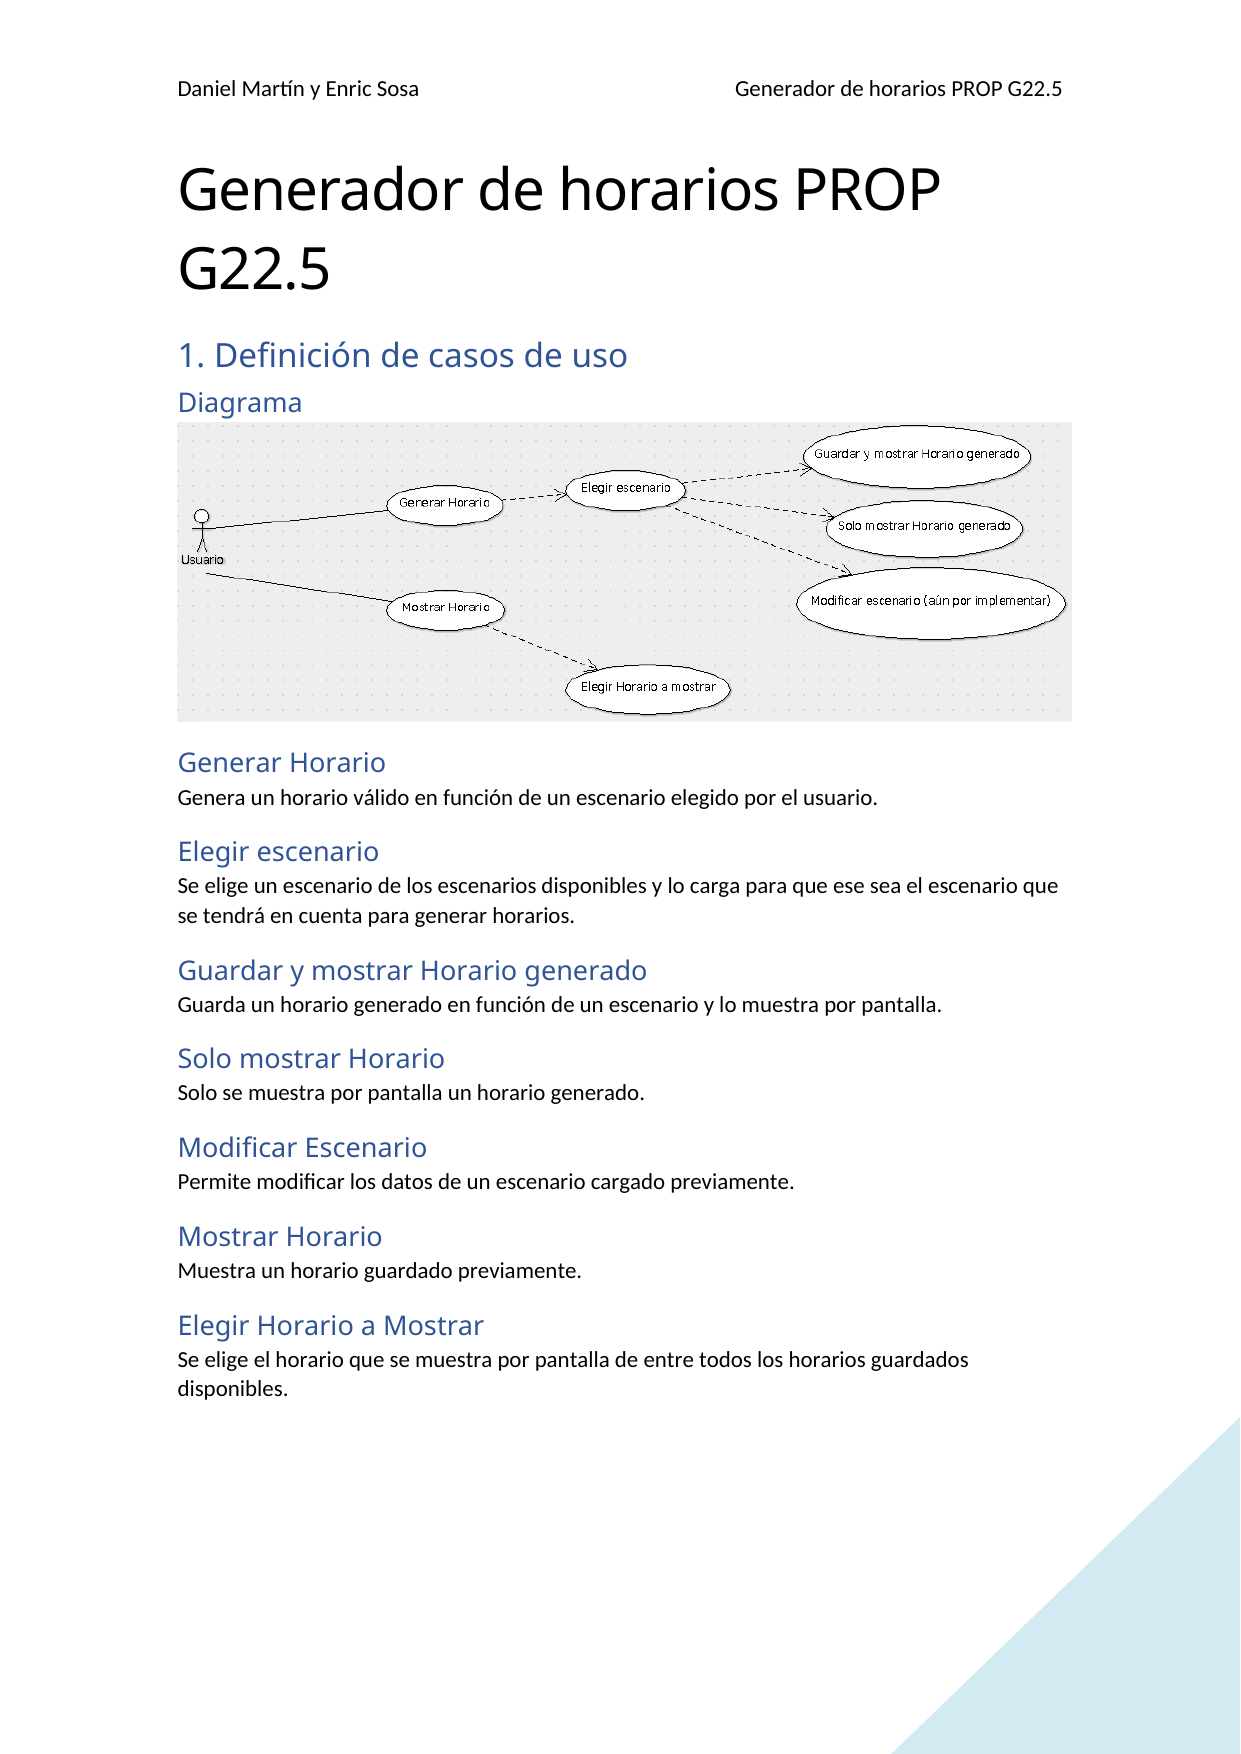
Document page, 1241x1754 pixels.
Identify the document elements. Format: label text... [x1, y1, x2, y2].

text Genera un horario válido en función de un escenario elegido por el usuario. [177, 783, 1063, 811]
text Se elige un escenario de los escenarios disponibles y lo carga para que ese sea el escenario que se tendrá en cuenta para generar horarios. [177, 871, 1063, 929]
subtitle Elegir escenario [177, 833, 1063, 870]
subtitle Guardar y mostrar Horario generado [177, 951, 1063, 988]
text Guarda un horario generado en función de un escenario y lo muestra por pantalla. [177, 990, 1063, 1018]
subtitle Diagrama [177, 383, 1063, 420]
subtitle 1. Definición de casos de uso [177, 332, 1063, 377]
subtitle Mostrar Horario [177, 1218, 1063, 1254]
text Se elige el horario que se muestra por pantalla de entre todos los horarios guardados disponibles. [177, 1345, 1063, 1402]
subtitle Elegir Horario a Mostrar [177, 1306, 1063, 1343]
subtitle Modificar Escenario [177, 1129, 1063, 1166]
text Generador de horarios PROP G22.5 [177, 148, 1063, 307]
text Muestra un horario guardado previamente. [177, 1256, 1063, 1284]
subtitle Solo mostrar Horario [177, 1040, 1063, 1077]
subtitle Generar Horario [177, 744, 1063, 781]
text Permite modificar los datos de un escenario cargado previamente. [177, 1167, 1063, 1195]
text Solo se muestra por pantalla un horario generado. [177, 1078, 1063, 1107]
